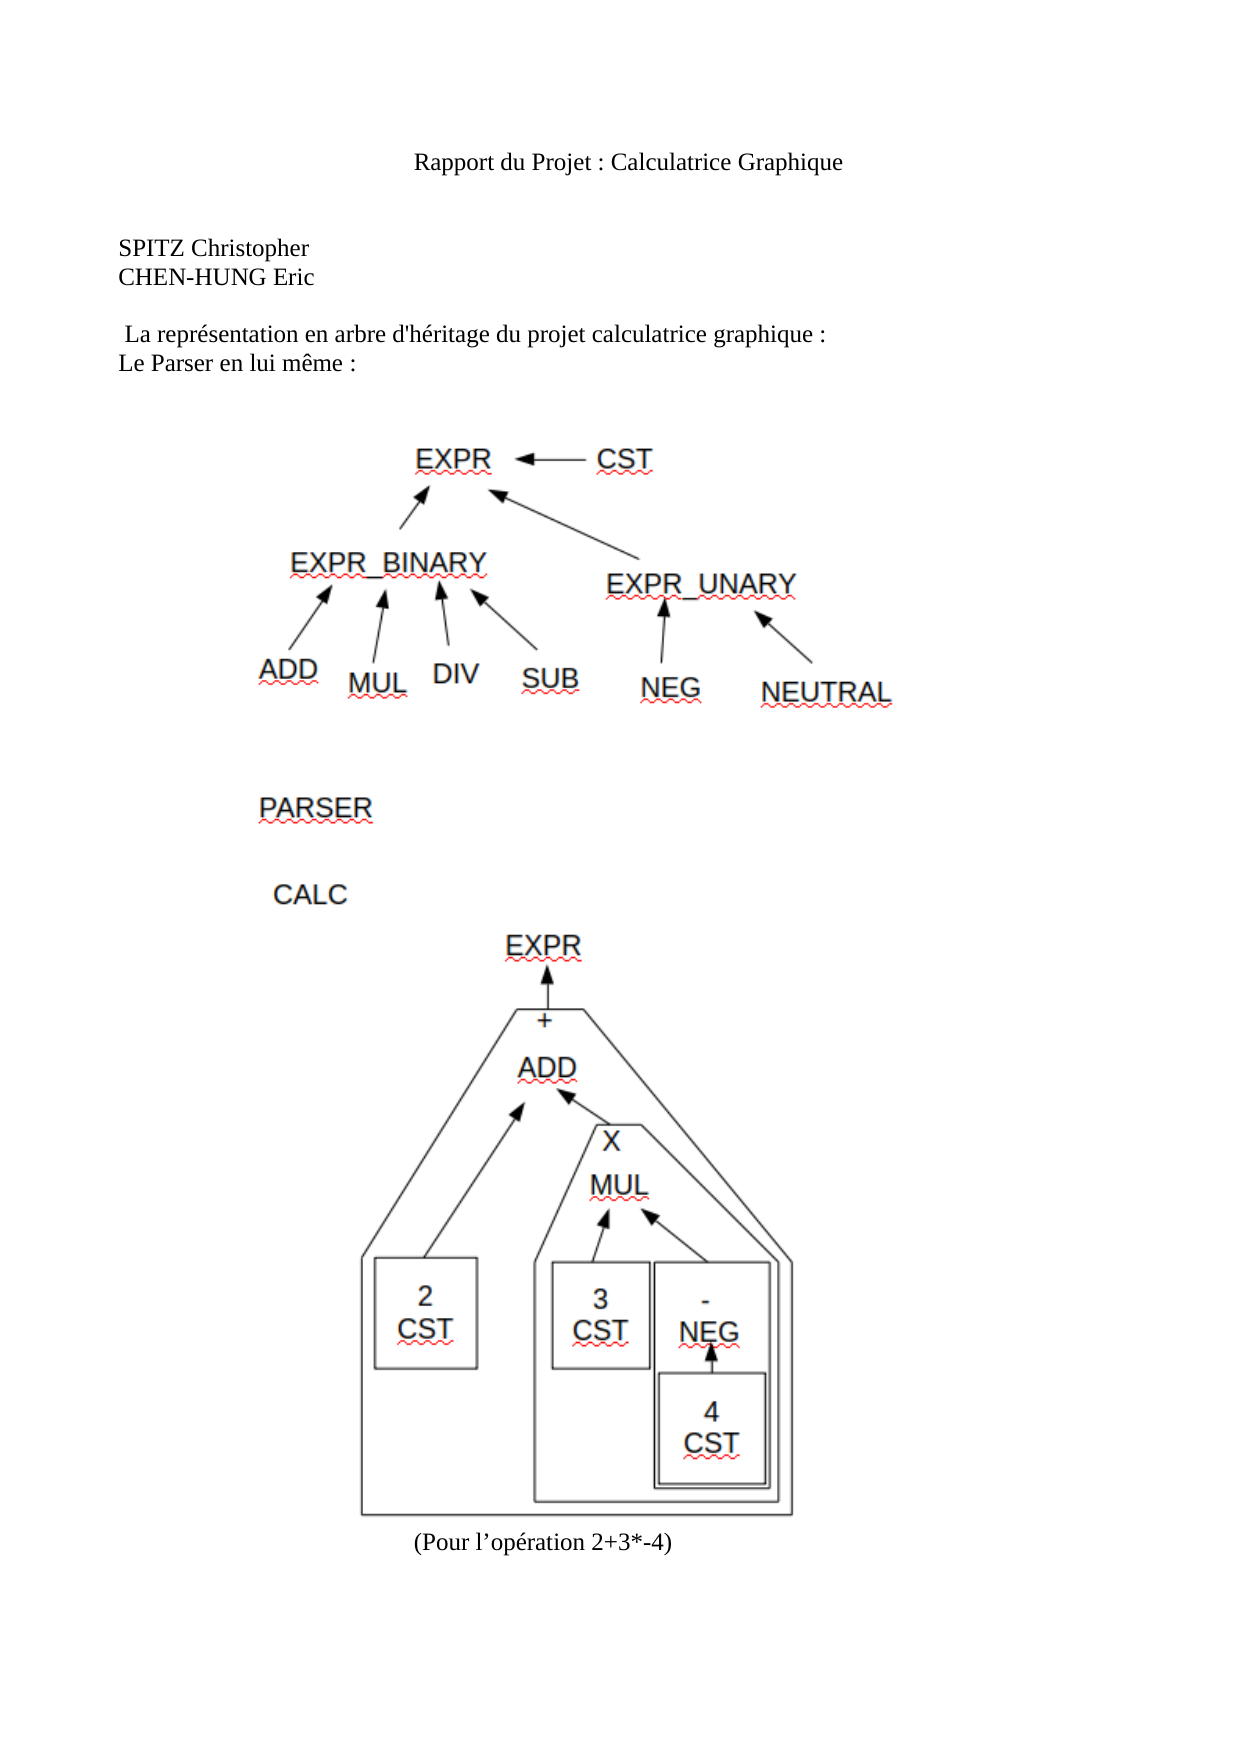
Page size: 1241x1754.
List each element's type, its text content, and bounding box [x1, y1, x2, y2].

text Rapport du Projet : Calculatrice Graphique [118, 147, 1122, 176]
text SPITZ Christopher [118, 233, 1122, 262]
text La représentation en arbre d'héritage du projet calculatrice graphique : [118, 319, 1122, 348]
picture [209, 388, 969, 1522]
text CHEN-HUNG Eric [118, 262, 1122, 291]
text (Pour l’opération 2+3*-4) [118, 1527, 1122, 1556]
text Le Parser en lui même : [118, 348, 1122, 377]
